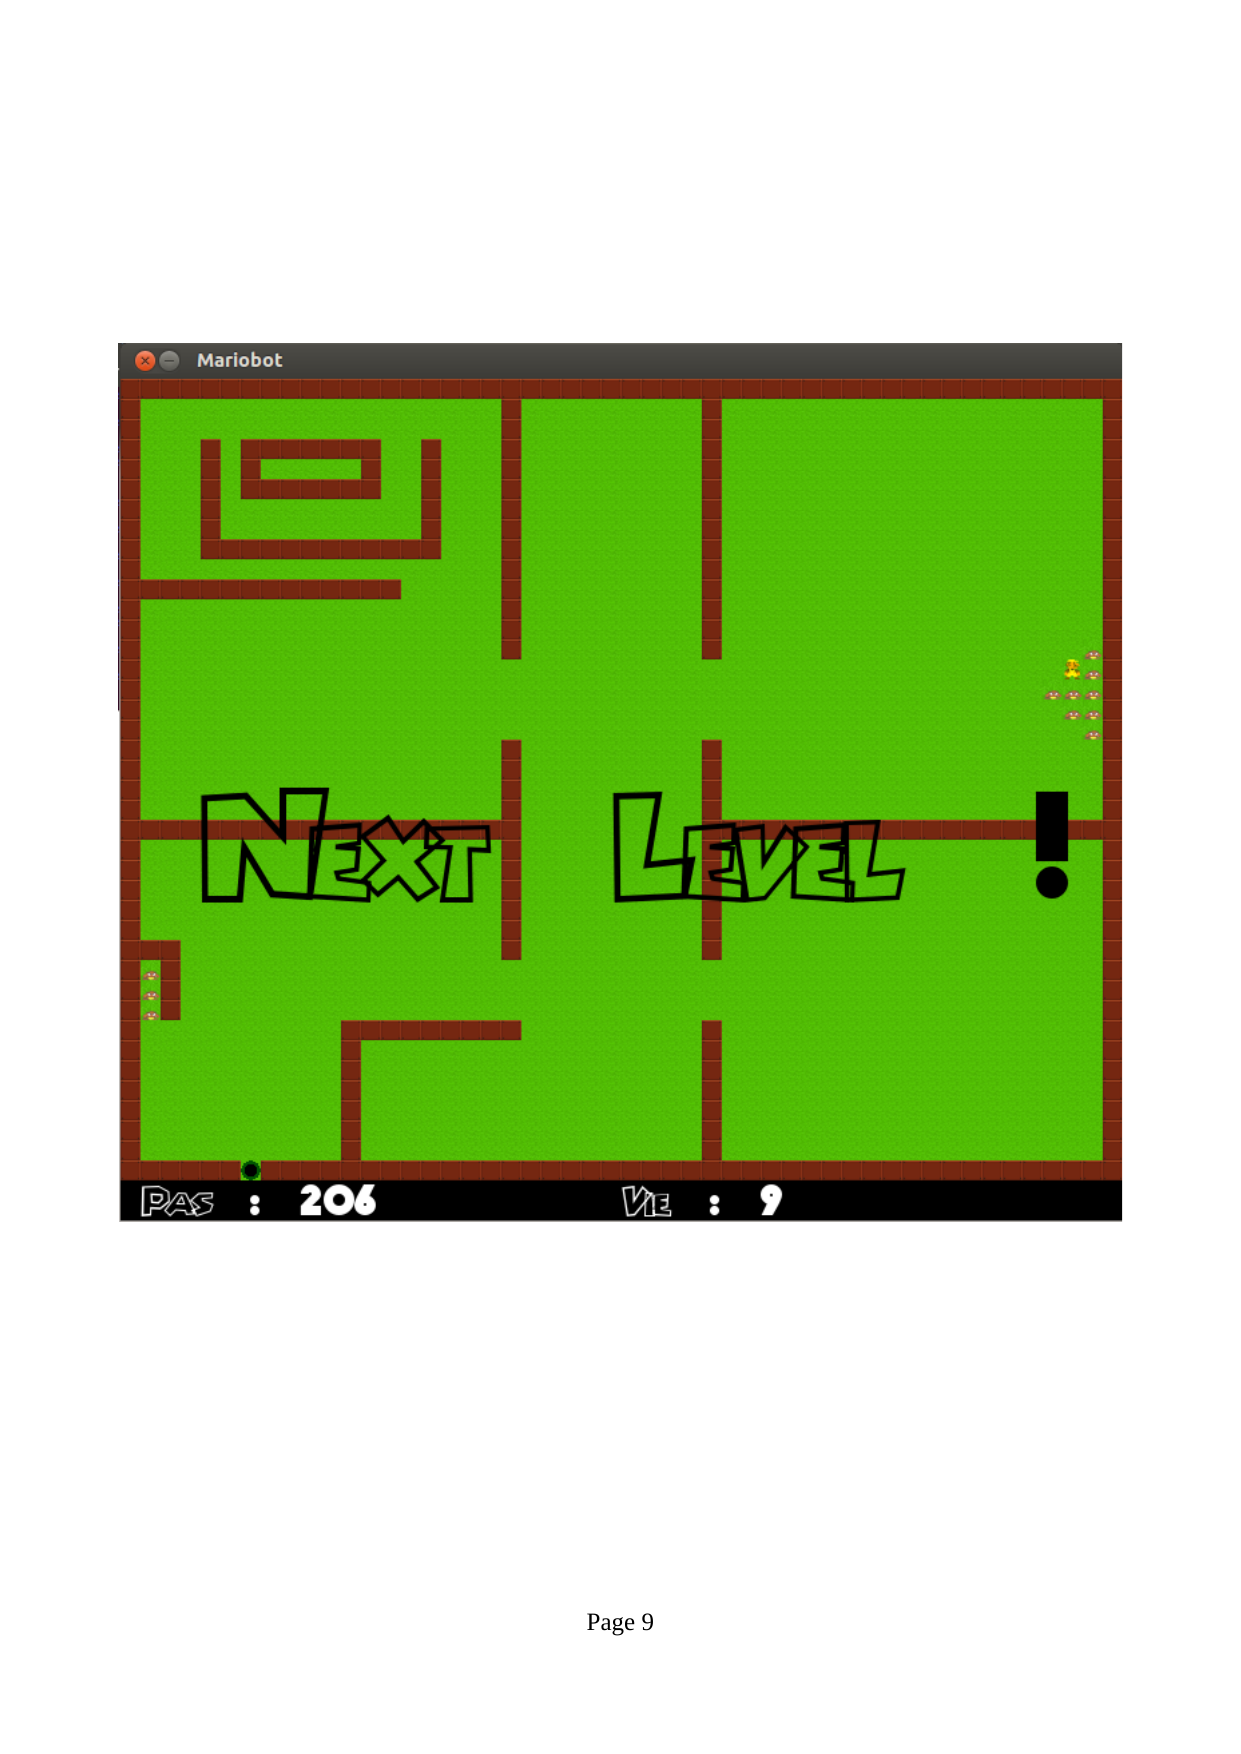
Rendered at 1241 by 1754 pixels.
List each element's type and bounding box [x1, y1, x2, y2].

picture [118, 343, 1123, 1222]
